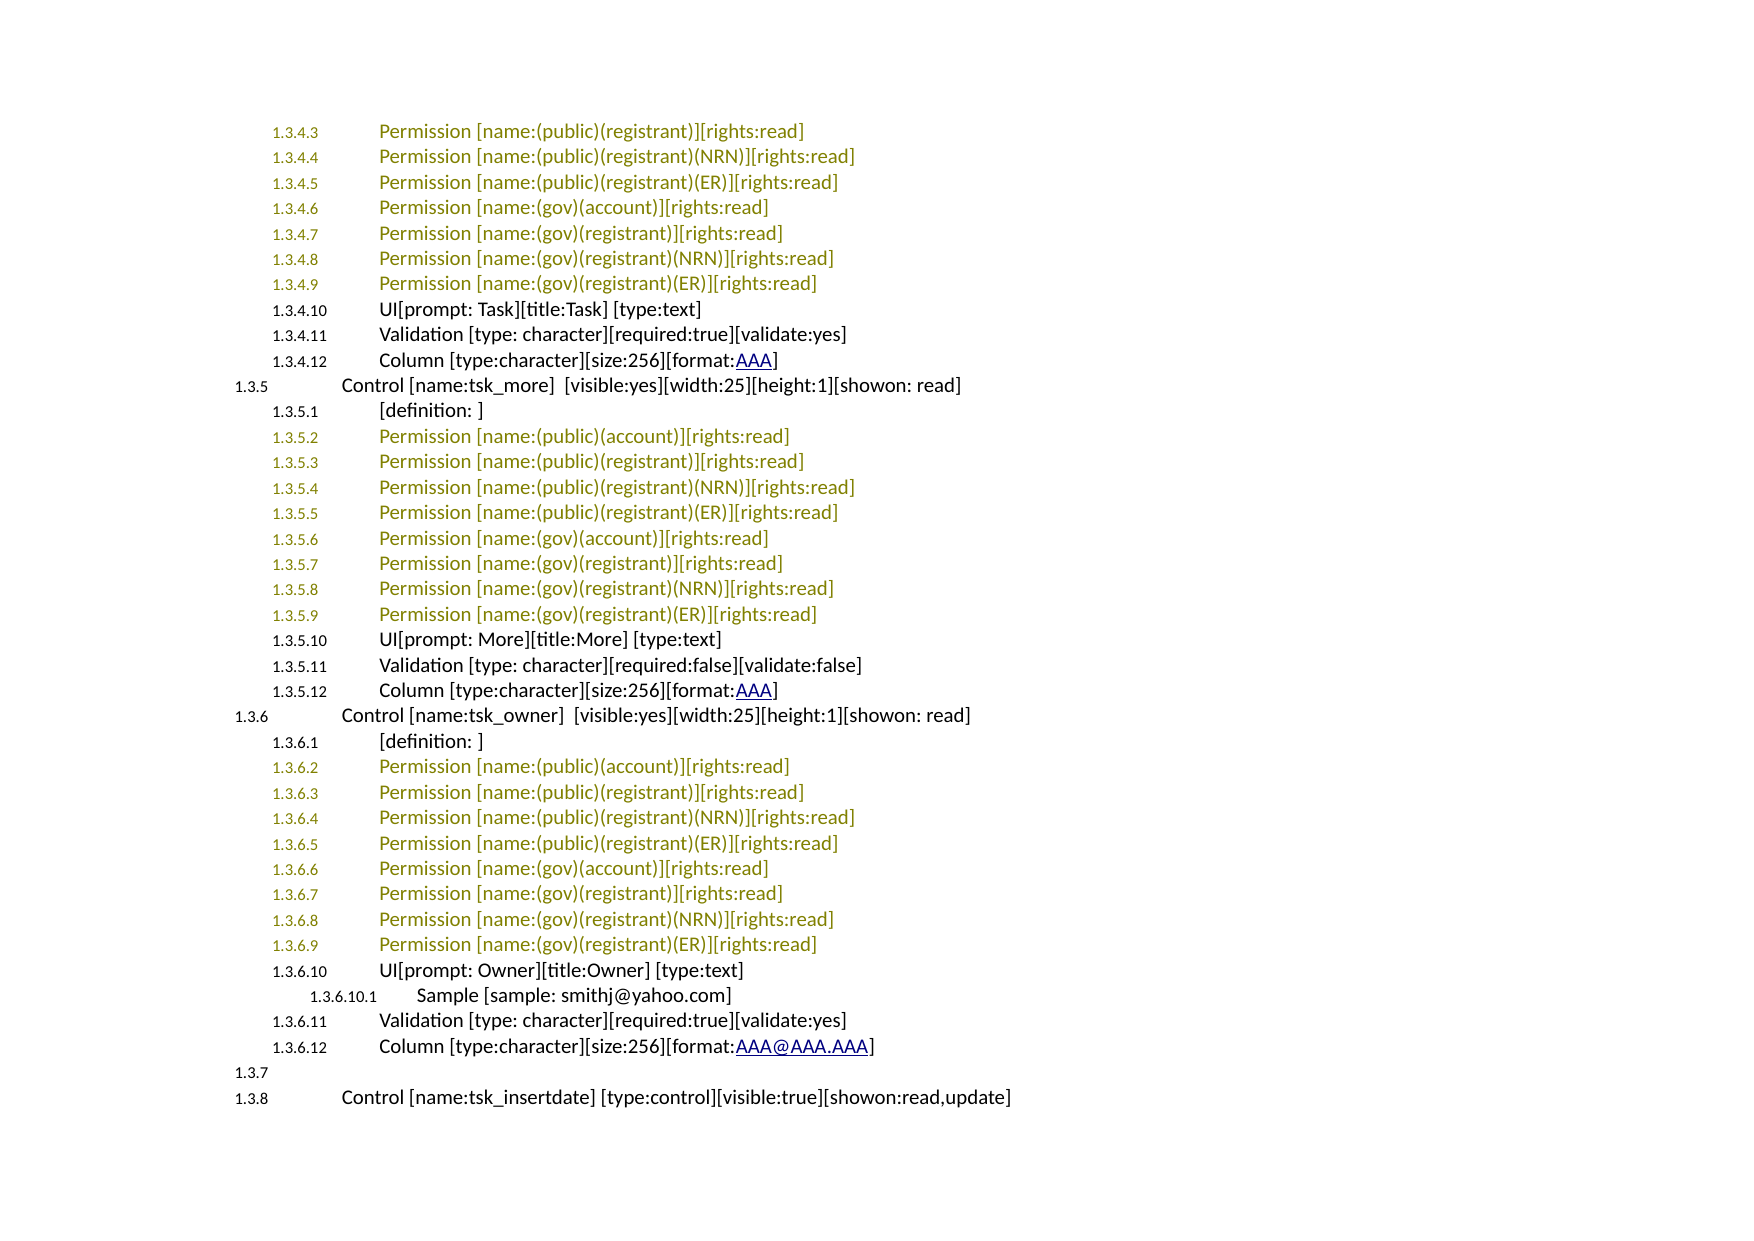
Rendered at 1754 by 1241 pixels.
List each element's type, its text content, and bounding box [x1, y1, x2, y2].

list Permission [name:(public)(account)][rights:read] [268, 753, 1636, 779]
list Validation [type: character][required:false][validate:false] [268, 652, 1636, 677]
list Validation [type: character][required:true][validate:yes] [268, 1008, 1636, 1033]
list Permission [name:(gov)(registrant)(ER)][rights:read] [268, 931, 1636, 957]
list Permission [name:(gov)(registrant)(NRN)][rights:read] [268, 576, 1636, 601]
list Permission [name:(public)(registrant)][rights:read] [268, 448, 1636, 474]
list Permission [name:(gov)(registrant)][rights:read] [268, 881, 1636, 906]
list Control [name:tsk_insertdate] [type:control][visible:true][showon:read,update] [231, 1084, 1636, 1109]
list Permission [name:(gov)(registrant)(NRN)][rights:read] [268, 906, 1636, 931]
list Control [name:tsk_more] [visible:yes][width:25][height:1][showon: read] [231, 372, 1636, 398]
list Validation [type: character][required:true][validate:yes] [268, 321, 1636, 347]
list Permission [name:(public)(account)][rights:read] [268, 423, 1636, 448]
list Sample [sample: smithj@yahoo.com] [306, 982, 1636, 1008]
list Permission [name:(public)(registrant)(ER)][rights:read] [268, 169, 1636, 194]
list Permission [name:(public)(registrant)(NRN)][rights:read] [268, 474, 1636, 499]
list Permission [name:(public)(registrant)(NRN)][rights:read] [268, 143, 1636, 169]
list Column [type:character][size:256][format:AAA] [268, 677, 1636, 703]
list Permission [name:(gov)(registrant)(ER)][rights:read] [268, 601, 1636, 626]
list UI[prompt: Task][title:Task] [type:text] [268, 296, 1636, 321]
list UI[prompt: More][title:More] [type:text] [268, 626, 1636, 652]
list Permission [name:(public)(registrant)(ER)][rights:read] [268, 499, 1636, 525]
list Permission [name:(gov)(registrant)][rights:read] [268, 550, 1636, 576]
list [definition: ] [268, 728, 1636, 753]
list UI[prompt: Owner][title:Owner] [type:text] [268, 957, 1636, 982]
list Permission [name:(gov)(registrant)(NRN)][rights:read] [268, 245, 1636, 271]
list Column [type:character][size:256][format:AAA] [268, 347, 1636, 372]
list Control [name:tsk_owner] [visible:yes][width:25][height:1][showon: read] [231, 703, 1636, 728]
list Permission [name:(public)(registrant)(ER)][rights:read] [268, 830, 1636, 855]
list [definition: ] [268, 398, 1636, 423]
list Permission [name:(gov)(registrant)(ER)][rights:read] [268, 271, 1636, 296]
list Permission [name:(public)(registrant)][rights:read] [268, 118, 1636, 143]
list Column [type:character][size:256][format:AAA@AAA.AAA] [268, 1033, 1636, 1058]
list Permission [name:(public)(registrant)(NRN)][rights:read] [268, 804, 1636, 830]
list Permission [name:(public)(registrant)][rights:read] [268, 779, 1636, 804]
list Permission [name:(gov)(account)][rights:read] [268, 525, 1636, 550]
list Permission [name:(gov)(account)][rights:read] [268, 194, 1636, 220]
list Permission [name:(gov)(registrant)][rights:read] [268, 220, 1636, 245]
list Permission [name:(gov)(account)][rights:read] [268, 855, 1636, 881]
